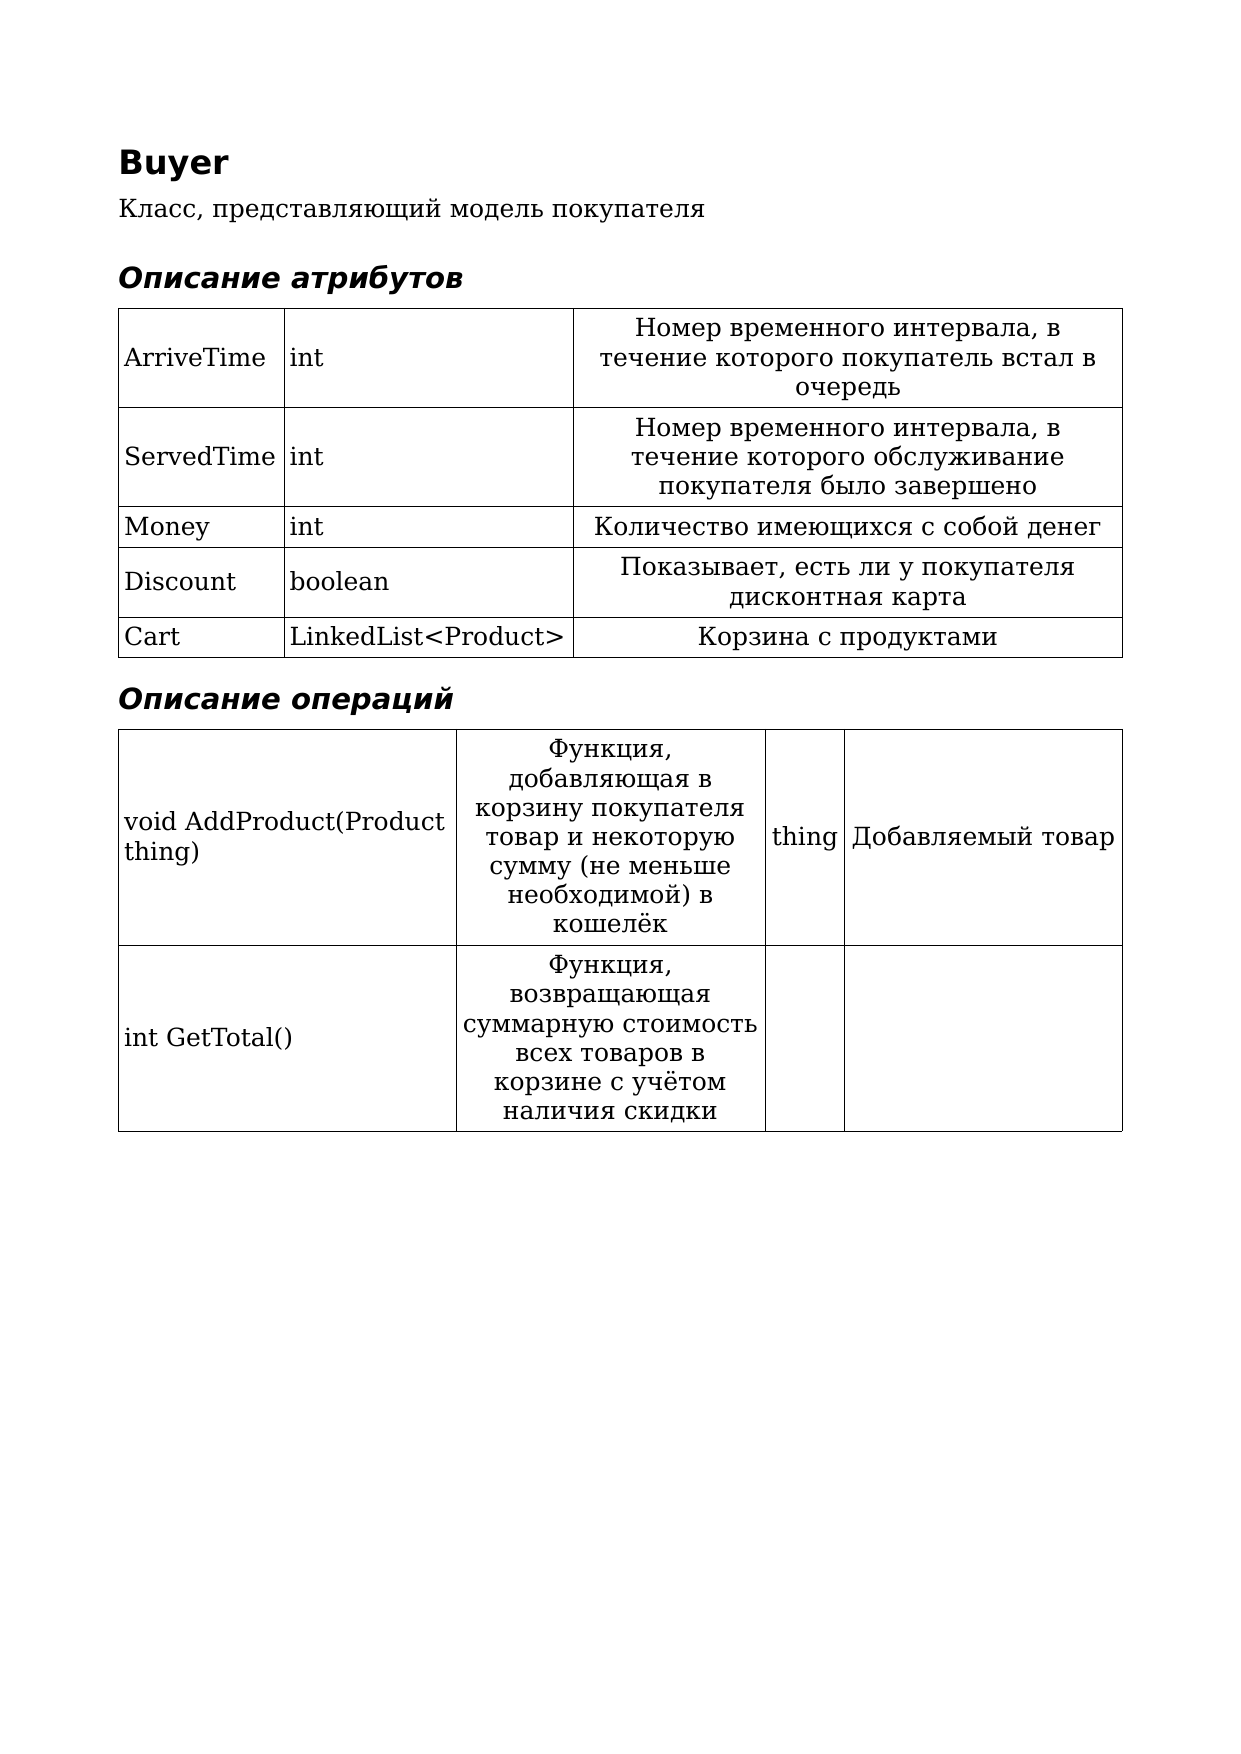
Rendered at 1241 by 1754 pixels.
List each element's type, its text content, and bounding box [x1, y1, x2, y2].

subtitle Buyer [118, 143, 1122, 182]
table_header Добавляемый товар [845, 730, 1122, 944]
table_cell [845, 946, 1122, 1131]
table_cell ServedTime [119, 408, 284, 506]
table_cell int GetTotal() [119, 946, 456, 1131]
table_cell Функция, возвращающая суммарную стоимость всех товаров в корзине с учётом наличия скидки [457, 946, 765, 1131]
table_cell int [285, 408, 573, 506]
table_cell Показывает, есть ли у покупателя дисконтная карта [574, 548, 1122, 617]
table_cell Номер временного интервала, в течение которого обслуживание покупателя было завершено [574, 408, 1122, 506]
table_cell boolean [285, 548, 573, 617]
table_cell Cart [119, 618, 284, 657]
table_cell int [285, 507, 573, 547]
table_header int [285, 309, 573, 407]
table_cell Money [119, 507, 284, 547]
table_cell [766, 946, 844, 1131]
subtitle Описание операций [118, 682, 1122, 716]
text Класс, представляющий модель покупателя [118, 195, 1122, 224]
subtitle Описание атрибутов [118, 261, 1122, 295]
table_header thing [766, 730, 844, 944]
table_header void AddProduct(Product thing) [119, 730, 456, 944]
table_cell Количество имеющихся с собой денег [574, 507, 1122, 547]
table_header ArriveTime [119, 309, 284, 407]
table_header Номер временного интервала, в течение которого покупатель встал в очередь [574, 309, 1122, 407]
table_cell Discount [119, 548, 284, 617]
table_cell Корзина с продуктами [574, 618, 1122, 657]
table_header Функция, добавляющая в корзину покупателя товар и некоторую сумму (не меньше необходимой) в кошелёк [457, 730, 765, 944]
table_cell LinkedList<Product> [285, 618, 573, 657]
